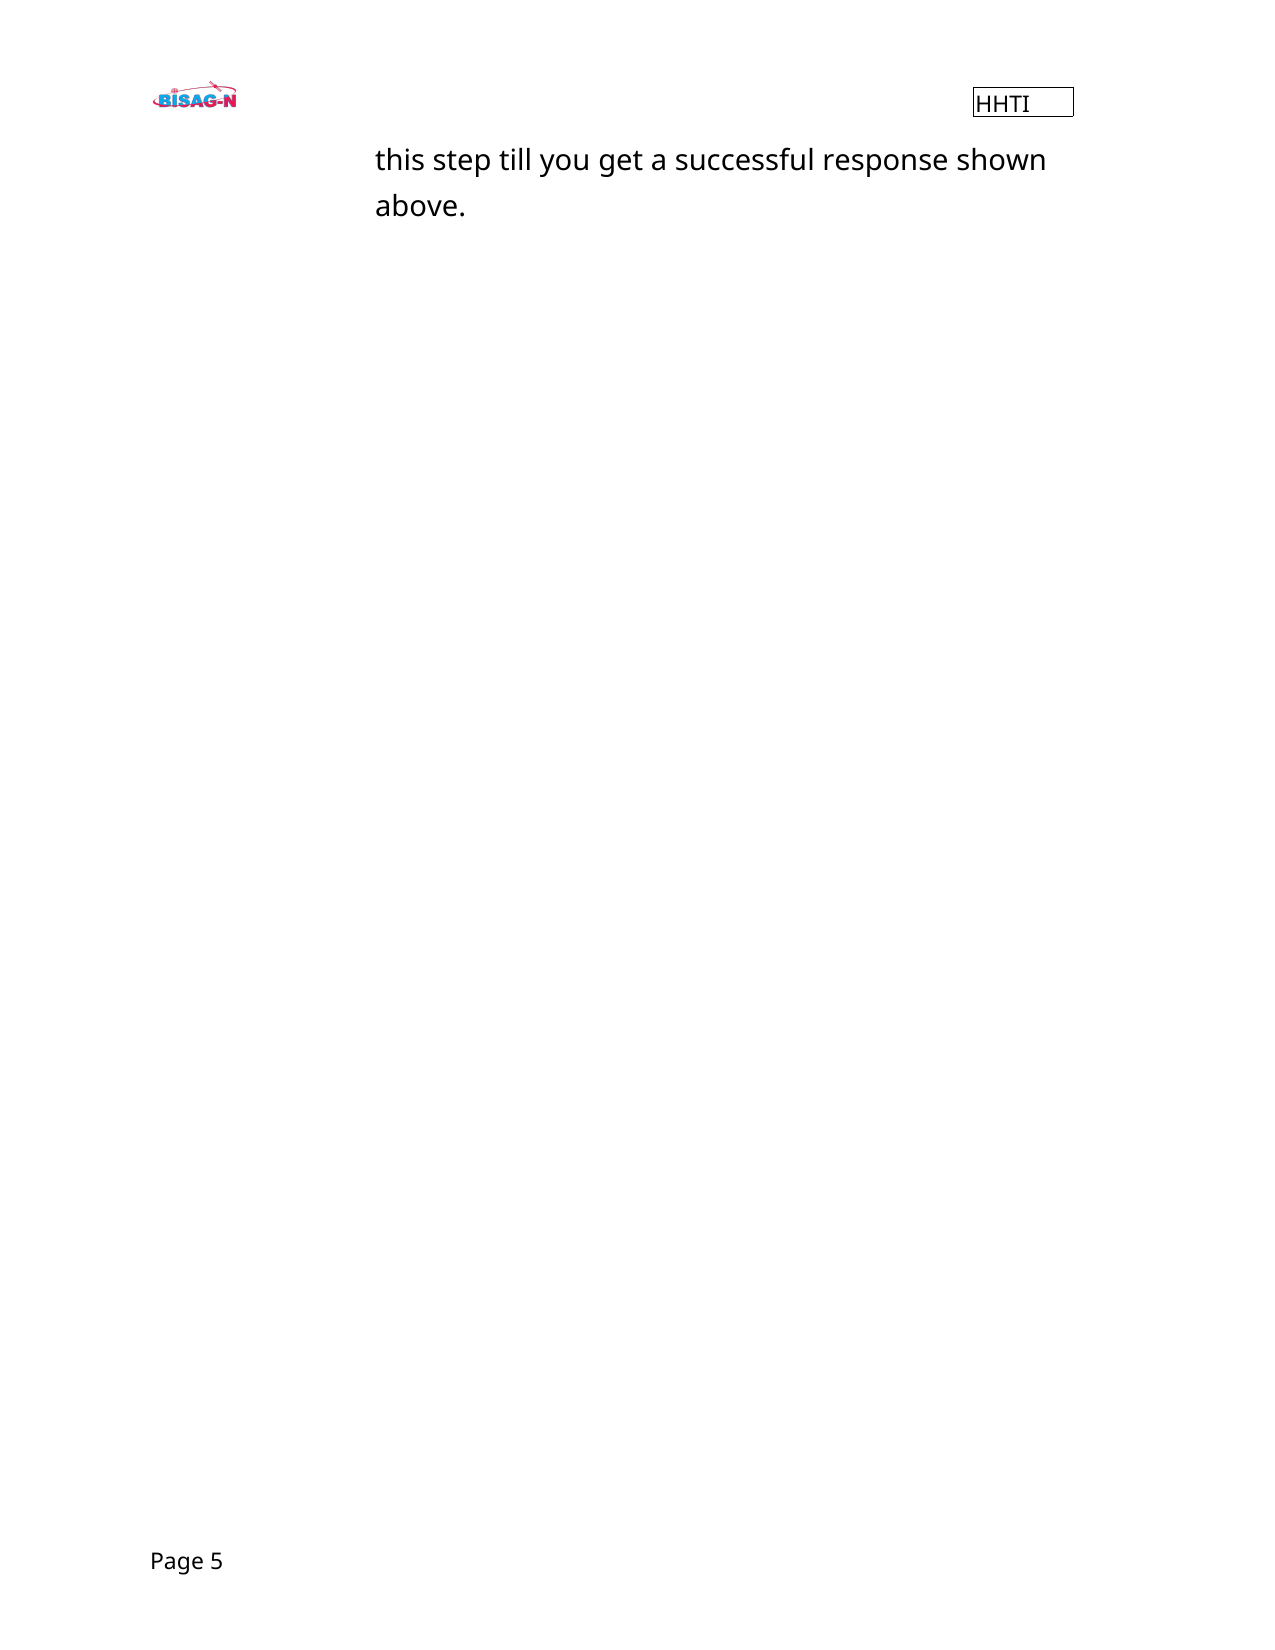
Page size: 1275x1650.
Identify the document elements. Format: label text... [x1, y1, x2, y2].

picture [153, 78, 236, 110]
list this step till you get a successful response shown above. [337, 139, 1109, 225]
